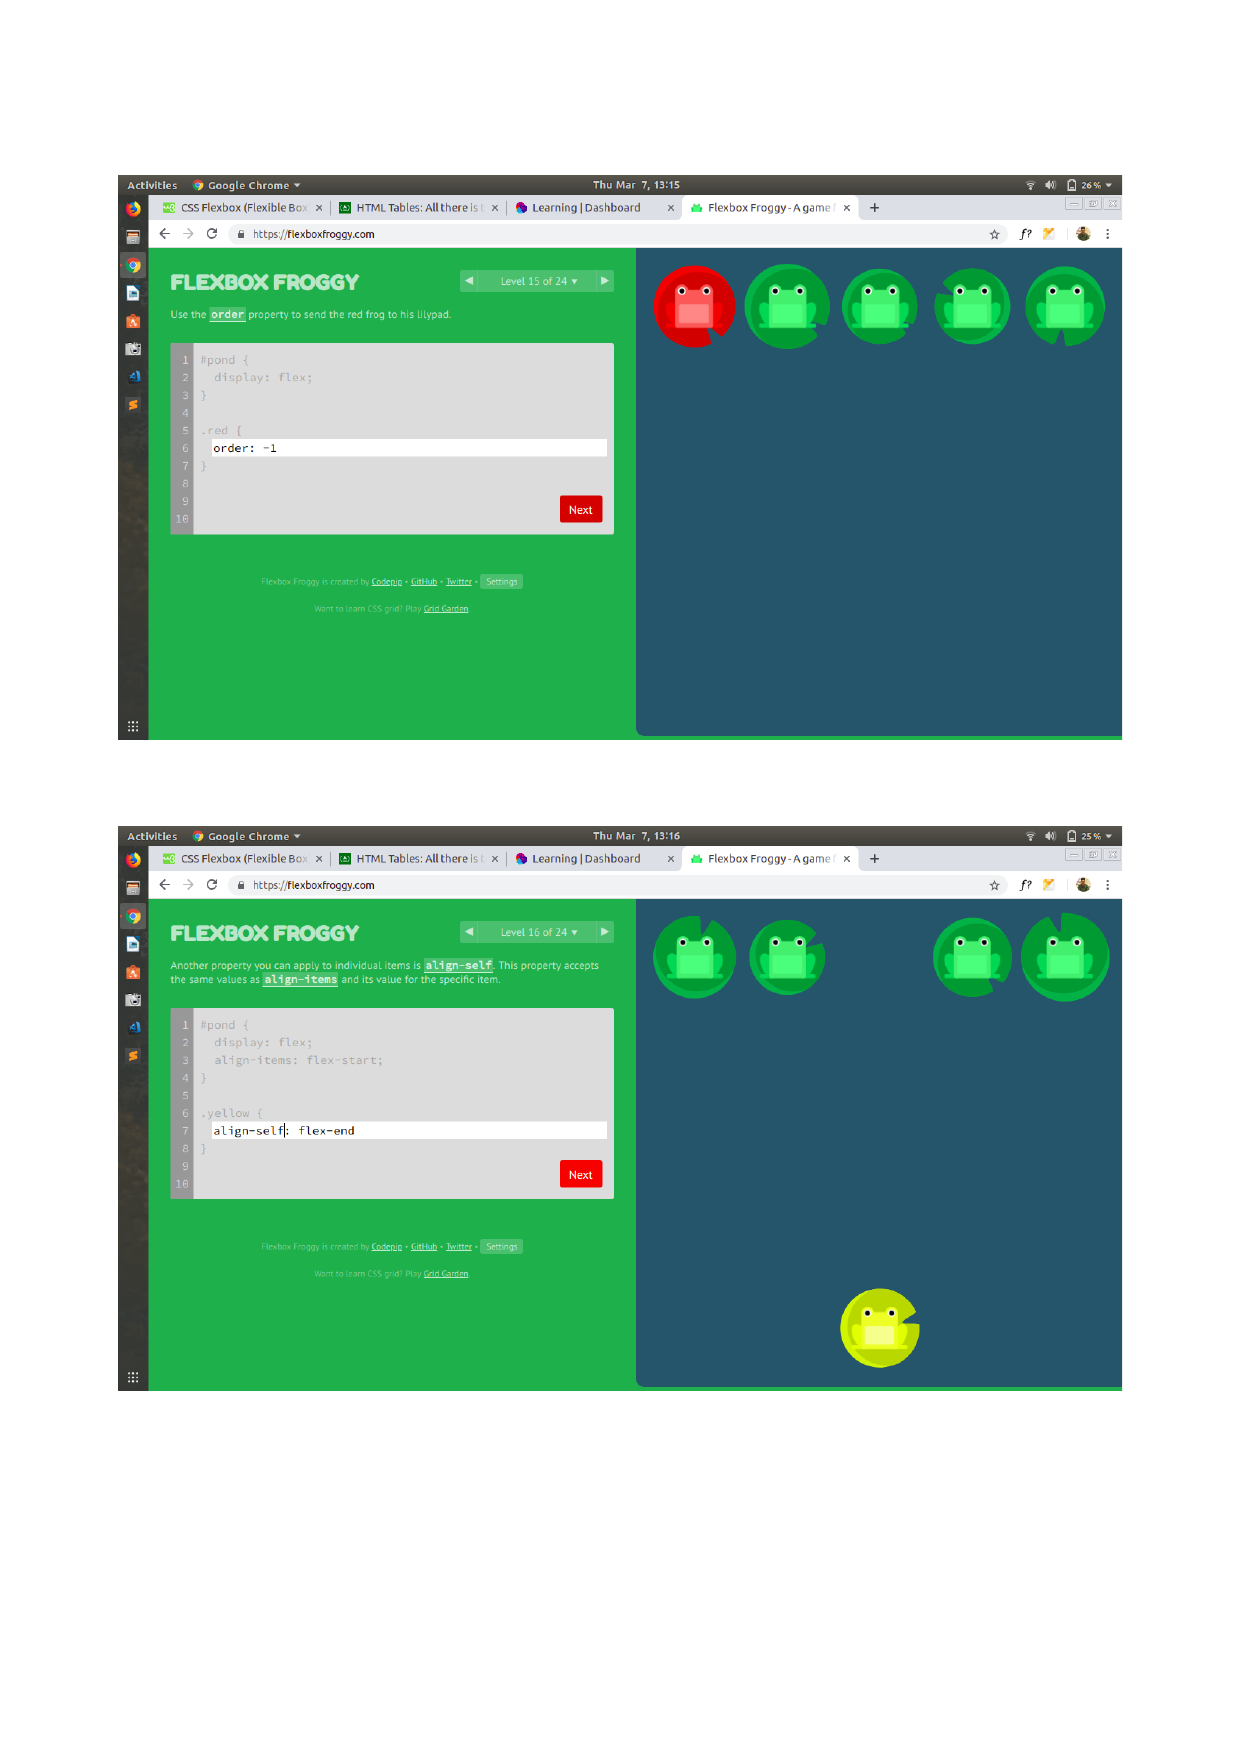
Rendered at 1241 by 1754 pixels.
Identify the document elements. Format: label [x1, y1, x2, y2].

picture [118, 826, 1123, 1391]
picture [118, 175, 1123, 740]
